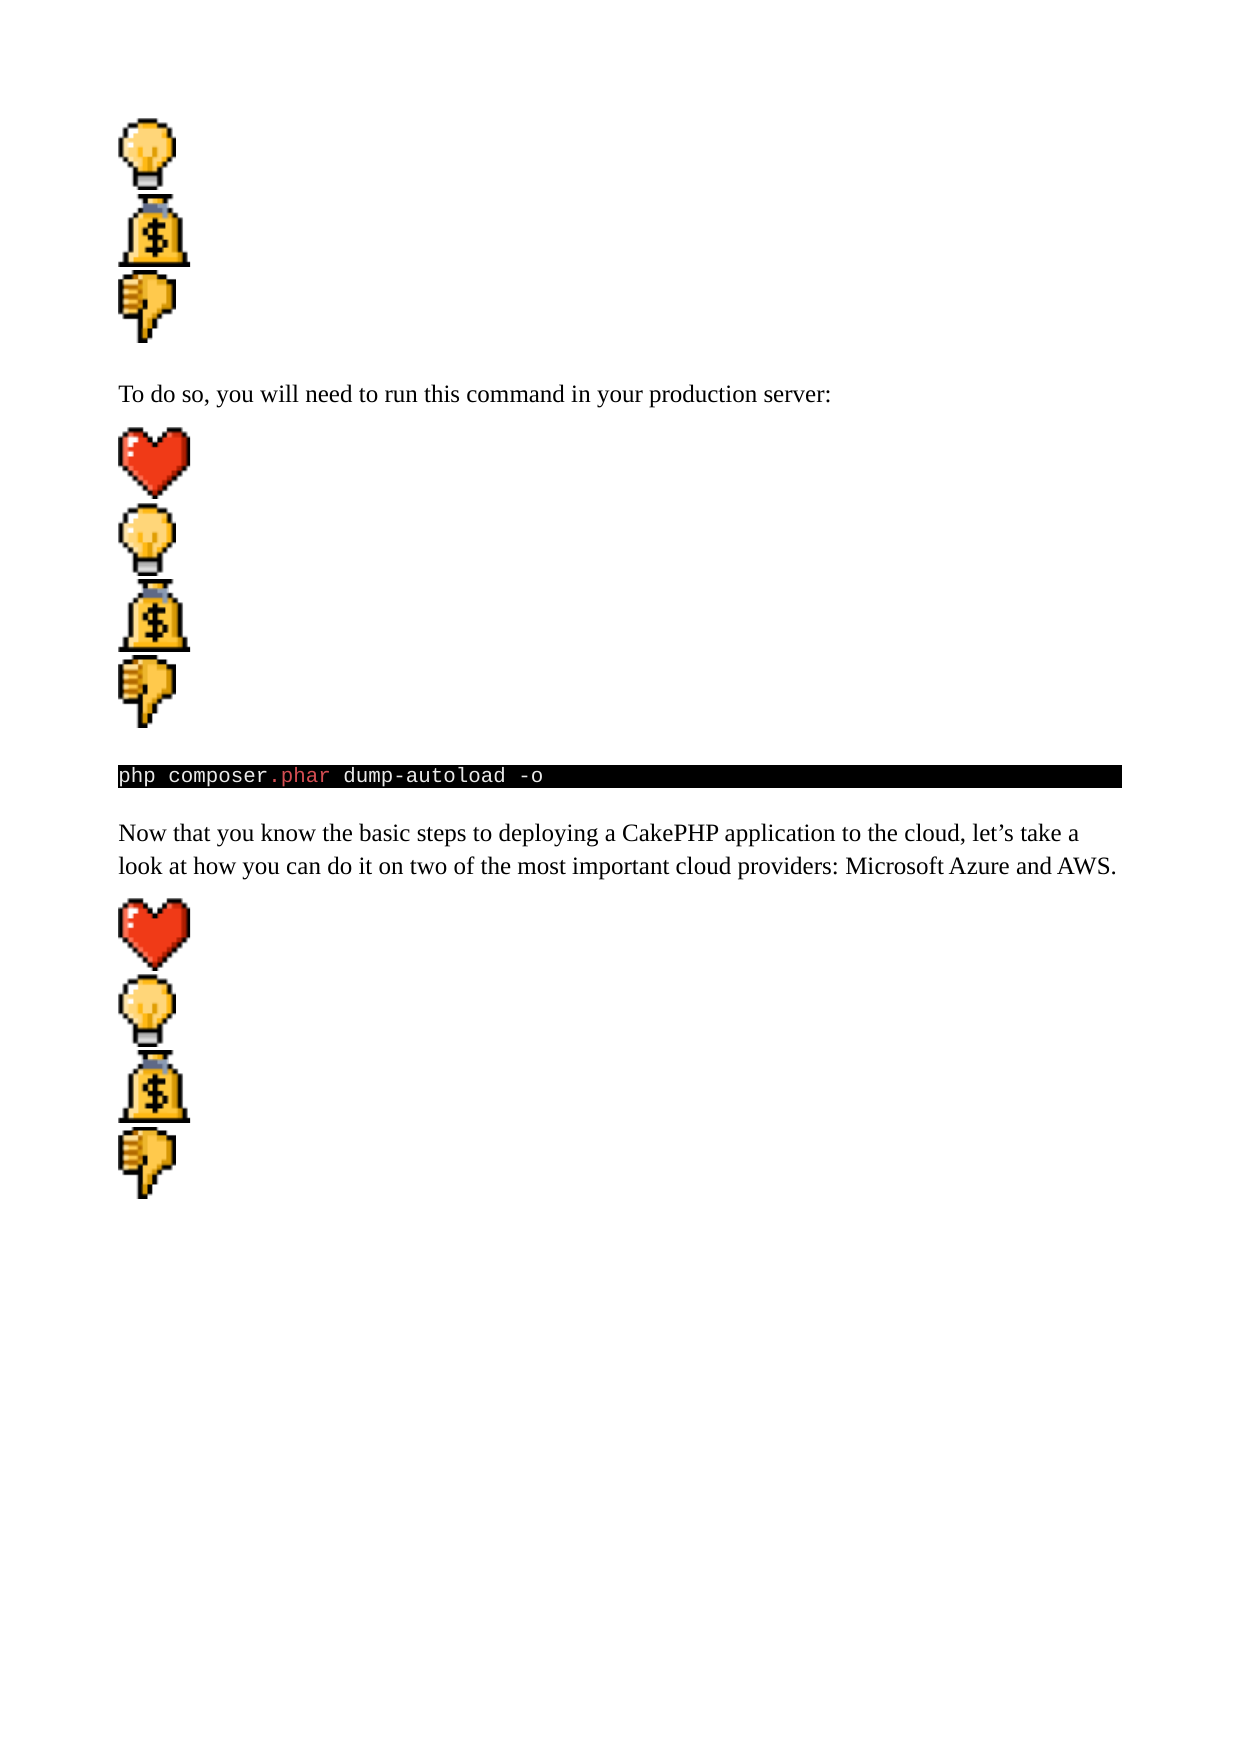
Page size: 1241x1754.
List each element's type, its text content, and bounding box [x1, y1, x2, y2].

picture [118, 579, 191, 652]
text php composer.phar dump-autoload -o [118, 765, 1122, 788]
picture [118, 270, 176, 343]
picture [118, 974, 176, 1047]
picture [118, 1050, 191, 1123]
picture [118, 898, 191, 971]
text Now that you know the basic steps to deploying a CakePHP application to the cloud, let’s take a look at how you can do it on two of the most important cloud providers: Microsoft Azure and AWS. [118, 818, 1122, 880]
picture [118, 194, 191, 267]
picture [118, 118, 176, 190]
picture [118, 655, 176, 728]
text To do so, you will need to run this command in your production server: [118, 379, 1122, 408]
picture [118, 1127, 176, 1199]
picture [118, 427, 191, 499]
picture [118, 503, 176, 576]
